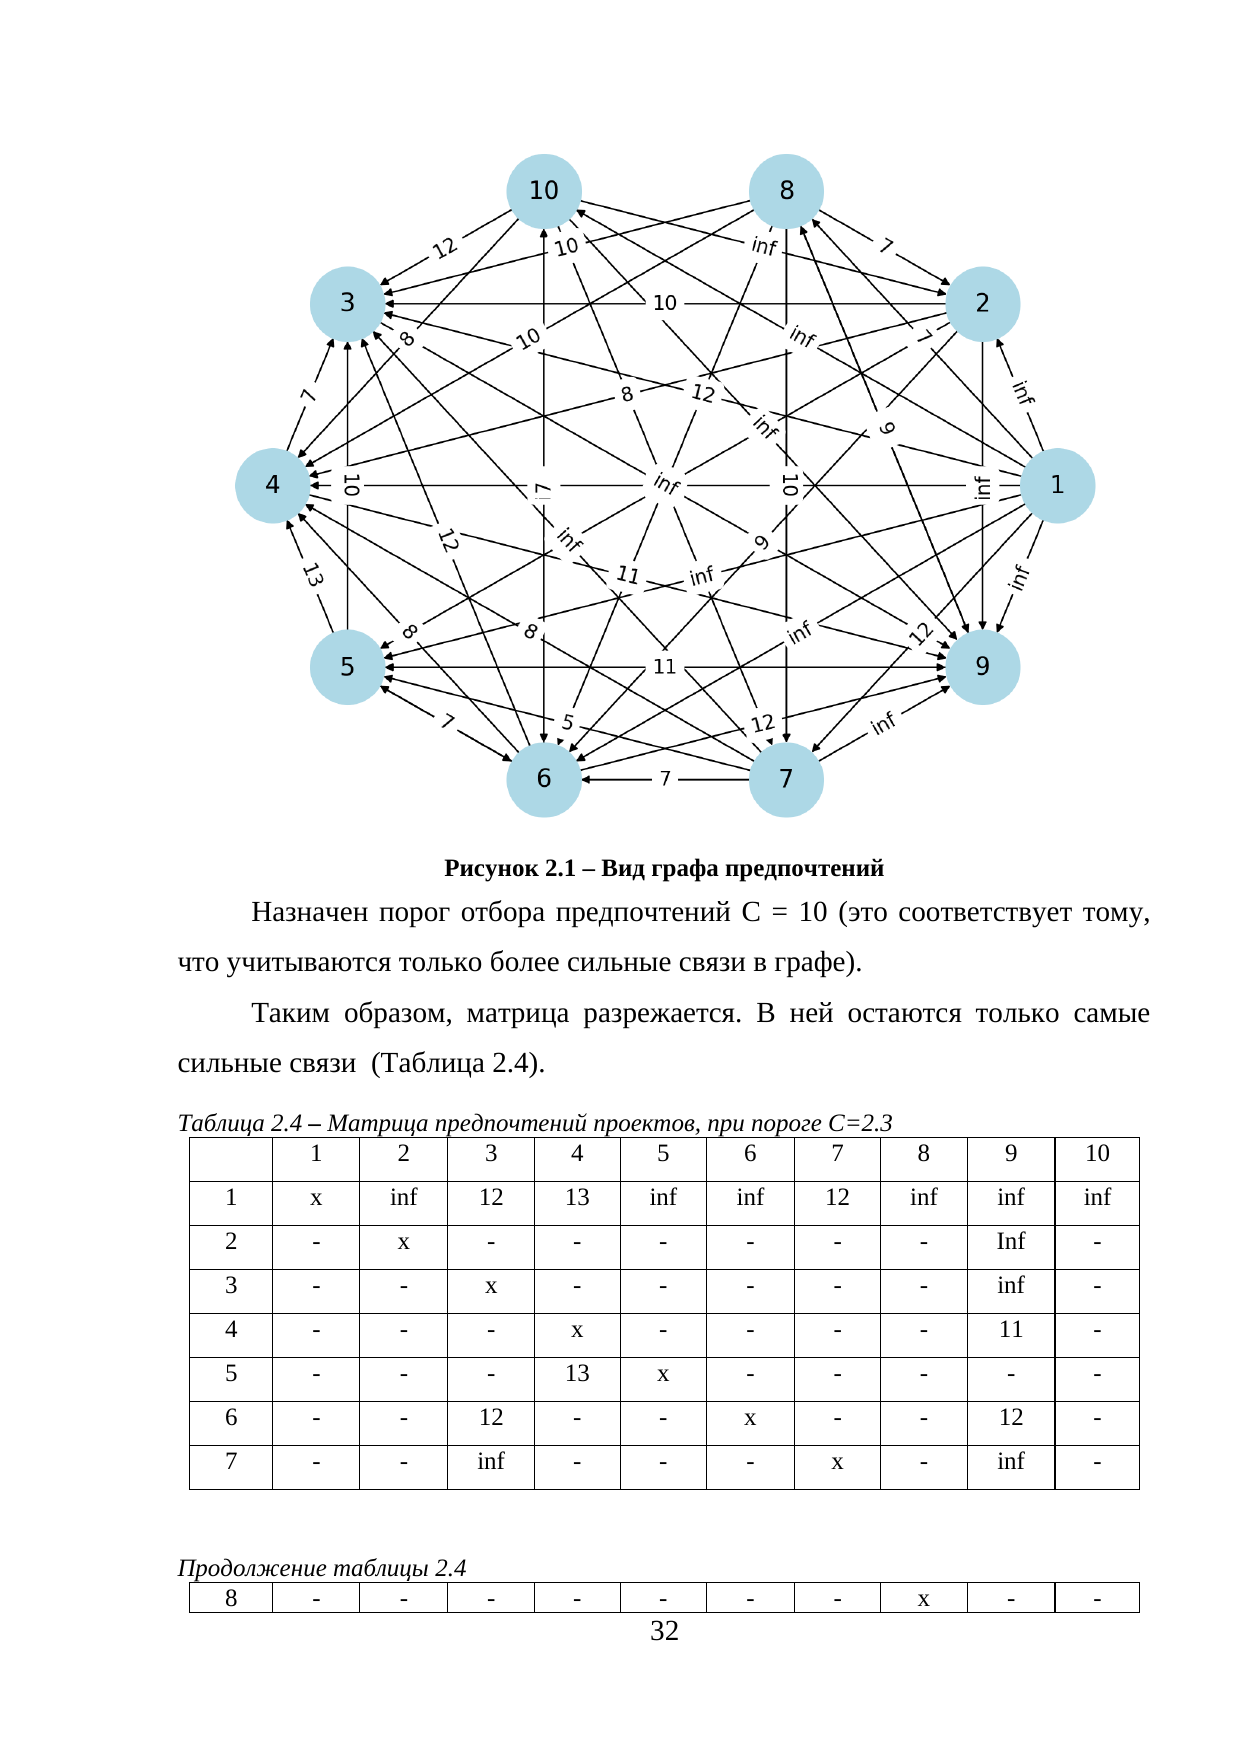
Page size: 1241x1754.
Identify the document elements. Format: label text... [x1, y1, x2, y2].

table_cell Inf [968, 1226, 1054, 1269]
table_header x [881, 1583, 967, 1612]
table_header 8 [881, 1138, 967, 1181]
table_cell - [535, 1226, 620, 1269]
table_header - [621, 1583, 706, 1612]
table_cell - [273, 1270, 359, 1313]
table_cell x [707, 1402, 794, 1445]
table_cell - [795, 1358, 880, 1401]
table_header - [968, 1583, 1054, 1612]
table_cell inf [707, 1182, 794, 1225]
table_cell - [273, 1402, 359, 1445]
table_cell - [448, 1358, 534, 1401]
table_cell - [621, 1314, 706, 1357]
text Назначен порог отбора предпочтений C = 10 (это соответствует тому, что учитываются только более сильные связи в графе). [177, 894, 1152, 978]
table_cell - [1056, 1446, 1139, 1489]
table_cell inf [1056, 1182, 1139, 1225]
table_cell - [360, 1358, 447, 1401]
text Таблица 2.4 – Матрица предпочтений проектов, при пороге С=2.3 [177, 1108, 1152, 1137]
table_cell 3 [190, 1270, 272, 1313]
table_cell - [881, 1402, 967, 1445]
table_cell - [273, 1226, 359, 1269]
table_cell - [795, 1402, 880, 1445]
table_cell x [273, 1182, 359, 1225]
table_header 2 [360, 1138, 447, 1181]
table_cell x [795, 1446, 880, 1489]
table_cell inf [881, 1182, 967, 1225]
table_cell - [621, 1270, 706, 1313]
table_cell - [360, 1446, 447, 1489]
table_cell - [448, 1314, 534, 1357]
table_cell - [448, 1226, 534, 1269]
table_cell x [621, 1358, 706, 1401]
table_cell - [795, 1270, 880, 1313]
table_cell inf [621, 1182, 706, 1225]
table_cell x [360, 1226, 447, 1269]
table_header 7 [795, 1138, 880, 1181]
table_cell inf [448, 1446, 534, 1489]
table_header - [1056, 1583, 1139, 1612]
picture [178, 118, 1151, 853]
table_header - [535, 1583, 620, 1612]
table_cell 7 [190, 1446, 272, 1489]
table_cell - [621, 1226, 706, 1269]
table_header 10 [1056, 1138, 1139, 1181]
table_cell - [1056, 1358, 1139, 1401]
table_header - [273, 1583, 359, 1612]
table_cell 6 [190, 1402, 272, 1445]
table_cell - [707, 1446, 794, 1489]
table_header - [795, 1583, 880, 1612]
table_cell - [621, 1446, 706, 1489]
table_cell - [1056, 1402, 1139, 1445]
table_header 3 [448, 1138, 534, 1181]
table_header 9 [968, 1138, 1054, 1181]
table_header - [360, 1583, 447, 1612]
table_cell x [535, 1314, 620, 1357]
text Продолжение таблицы 2.4 [177, 1553, 1152, 1582]
table_cell - [707, 1226, 794, 1269]
table_cell - [535, 1270, 620, 1313]
table_cell 1 [190, 1182, 272, 1225]
table_header 4 [535, 1138, 620, 1181]
table_cell - [535, 1446, 620, 1489]
table_cell inf [360, 1182, 447, 1225]
table_header - [448, 1583, 534, 1612]
table_cell 4 [190, 1314, 272, 1357]
table_cell 12 [968, 1402, 1054, 1445]
table_cell 13 [535, 1358, 620, 1401]
table_cell - [881, 1270, 967, 1313]
table_cell - [1056, 1270, 1139, 1313]
table_cell - [707, 1358, 794, 1401]
table_cell - [707, 1314, 794, 1357]
table_cell - [795, 1226, 880, 1269]
table_cell 5 [190, 1358, 272, 1401]
table_cell - [881, 1358, 967, 1401]
table_header 6 [707, 1138, 794, 1181]
text Рисунок 2.1 – Вид графа предпочтений [177, 118, 1152, 882]
table_cell - [621, 1402, 706, 1445]
table_cell - [360, 1402, 447, 1445]
table_cell - [273, 1314, 359, 1357]
table_cell 12 [448, 1182, 534, 1225]
table_cell - [968, 1358, 1054, 1401]
table_cell - [273, 1358, 359, 1401]
table_cell inf [968, 1270, 1054, 1313]
table_cell - [273, 1446, 359, 1489]
text Таким образом, матрица разрежается. В ней остаются только самые сильные связи (Таблица 2.4). [177, 995, 1152, 1079]
table_cell - [881, 1446, 967, 1489]
table_cell inf [968, 1182, 1054, 1225]
table_header [190, 1138, 272, 1181]
table_cell - [360, 1314, 447, 1357]
table_cell - [360, 1270, 447, 1313]
table_cell 2 [190, 1226, 272, 1269]
table_cell - [881, 1314, 967, 1357]
table_cell inf [968, 1446, 1054, 1489]
table_header 1 [273, 1138, 359, 1181]
table_cell - [1056, 1226, 1139, 1269]
table_cell 11 [968, 1314, 1054, 1357]
table_cell x [448, 1270, 534, 1313]
table_cell - [707, 1270, 794, 1313]
table_header - [707, 1583, 794, 1612]
table_cell 12 [448, 1402, 534, 1445]
table_header 8 [190, 1583, 272, 1612]
table_cell - [1056, 1314, 1139, 1357]
table_header 5 [621, 1138, 706, 1181]
table_cell 12 [795, 1182, 880, 1225]
table_cell - [535, 1402, 620, 1445]
table_cell 13 [535, 1182, 620, 1225]
table_cell - [881, 1226, 967, 1269]
table_cell - [795, 1314, 880, 1357]
